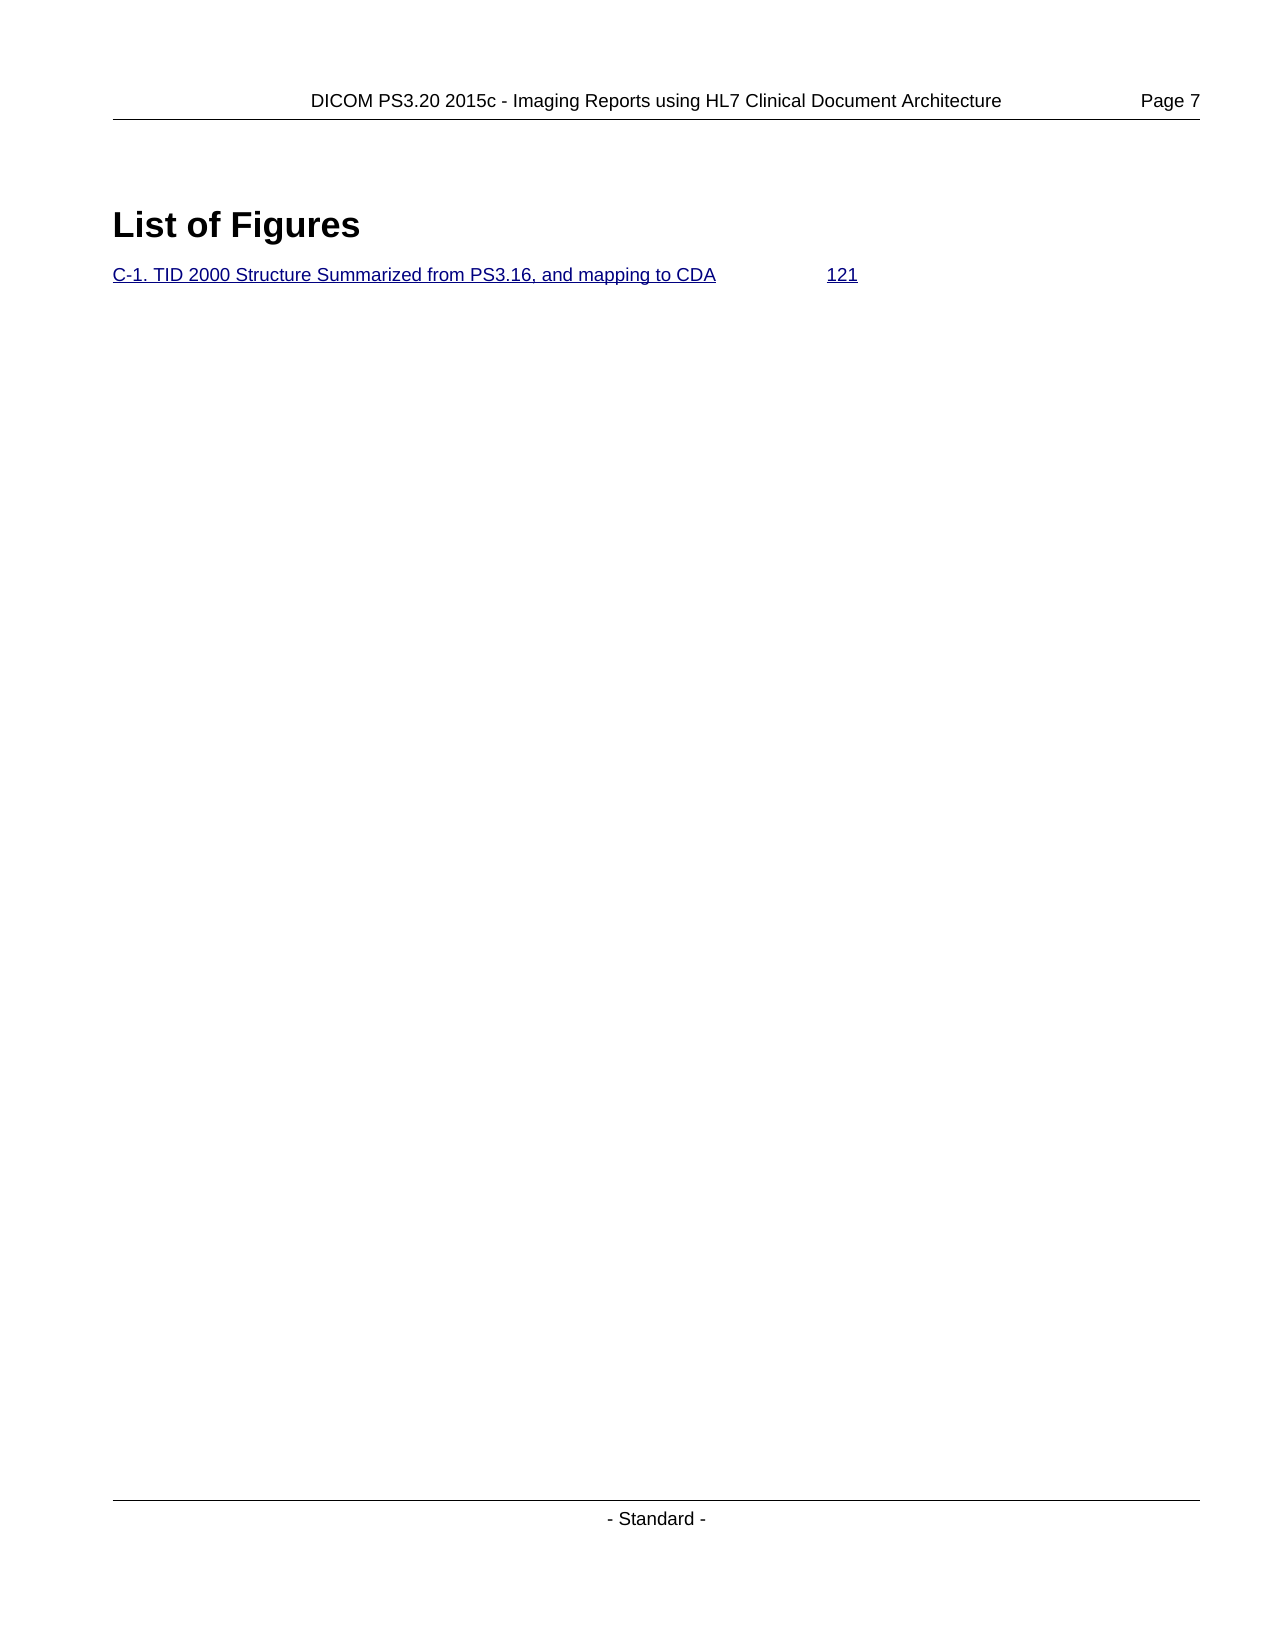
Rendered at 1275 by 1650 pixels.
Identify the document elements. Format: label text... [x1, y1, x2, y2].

text C-1. TID 2000 Structure Summarized from PS3.16, and mapping to CDA 0 [112, 263, 1175, 285]
text List of Figures [112, 204, 1200, 245]
